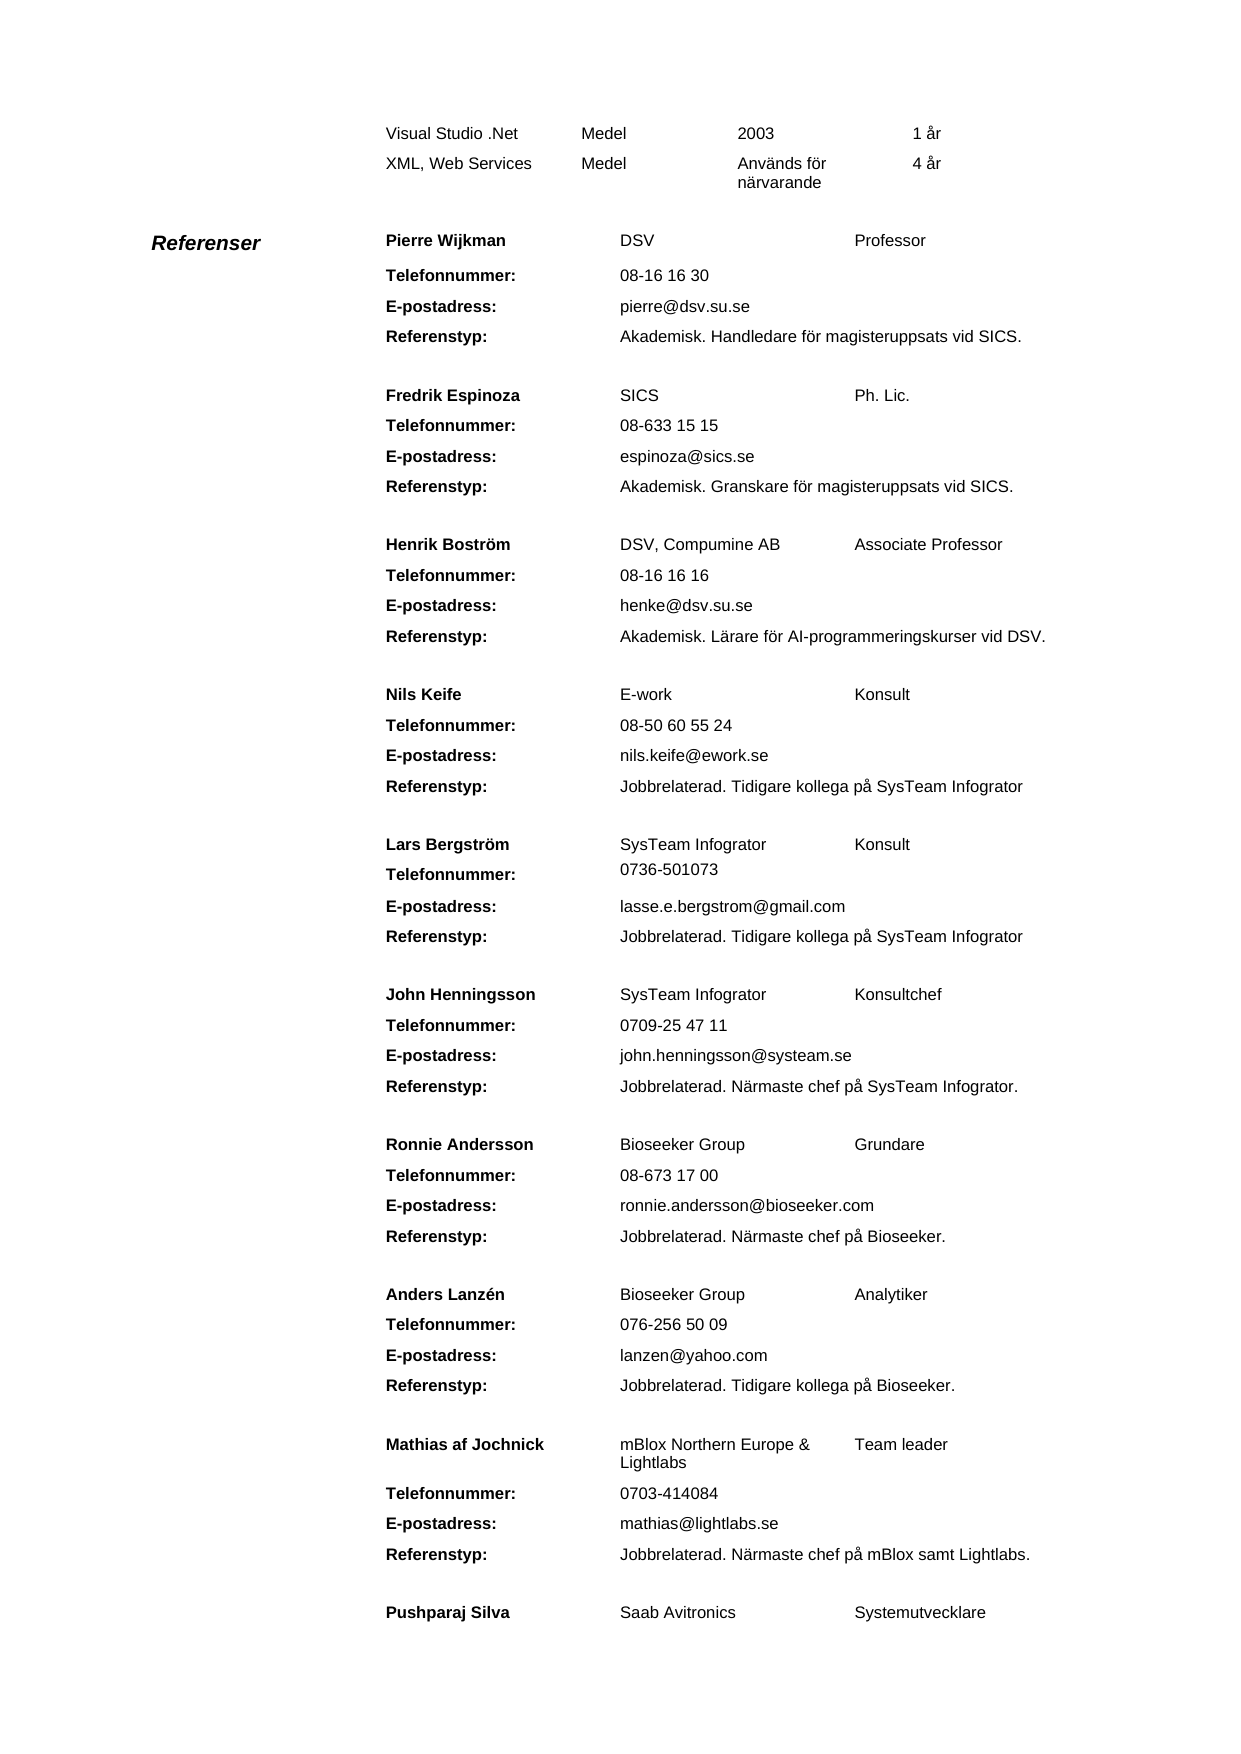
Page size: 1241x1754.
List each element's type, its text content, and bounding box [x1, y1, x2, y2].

table_cell [151, 1371, 386, 1401]
table_cell Telefonnummer: [386, 560, 620, 591]
table_cell [151, 441, 386, 471]
table_cell lasse.e.bergstrom@gmail.com [620, 891, 1089, 921]
table_cell Jobbrelaterad. Närmaste chef på mBlox samt Lightlabs. [620, 1539, 1089, 1570]
table_cell [151, 322, 386, 352]
table_header Lars Bergström [386, 829, 620, 860]
table_cell [151, 118, 386, 149]
table_cell Referenstyp: [386, 1371, 620, 1401]
table_cell 4 år [912, 149, 1089, 198]
table_cell E-postadress: [386, 441, 620, 471]
table_cell [151, 1191, 386, 1221]
table_cell [151, 621, 386, 652]
table_cell [151, 261, 386, 291]
table_cell 08-50 60 55 24 [620, 710, 1089, 741]
table_cell [151, 591, 386, 621]
table_cell 08-16 16 30 [620, 261, 1089, 291]
table_cell [151, 410, 386, 441]
table_header Team leader [854, 1429, 1089, 1478]
table_cell Telefonnummer: [386, 710, 620, 741]
table_header Professor [854, 226, 1089, 261]
table_cell Referenstyp: [386, 471, 620, 502]
table_header [151, 1598, 386, 1628]
table_cell Används för närvarande [737, 149, 912, 198]
table_header Henrik Boström [386, 530, 620, 560]
table_cell Akademisk. Handledare för magisteruppsats vid SICS. [620, 322, 1089, 352]
table_cell Medel [581, 149, 737, 198]
table_cell Telefonnummer: [386, 410, 620, 441]
table_cell [151, 921, 386, 952]
table_header Ronnie Andersson [386, 1130, 620, 1160]
table_cell [151, 710, 386, 741]
table_cell Referenstyp: [386, 921, 620, 952]
table_cell E-postadress: [386, 591, 620, 621]
table_cell E-postadress: [386, 1509, 620, 1539]
table_cell Telefonnummer: [386, 1478, 620, 1509]
table_cell [151, 471, 386, 502]
table_header Nils Keife [386, 680, 620, 710]
table_cell [151, 1310, 386, 1340]
table_header Mathias af Jochnick [386, 1429, 620, 1478]
table_cell Jobbrelaterad. Tidigare kollega på SysTeam Infogrator [620, 921, 1089, 952]
table_header DSV, Compumine AB [620, 530, 854, 560]
table_cell mathias@lightlabs.se [620, 1509, 1089, 1539]
table_header SysTeam Infogrator [620, 829, 854, 860]
table_cell 0703-414084 [620, 1478, 1089, 1509]
table_header [151, 530, 386, 560]
table_cell [151, 1221, 386, 1252]
table_header Konsult [854, 680, 1089, 710]
table_header Fredrik Espinoza [386, 380, 620, 410]
table_cell 076-256 50 09 [620, 1310, 1089, 1340]
table_cell [151, 1160, 386, 1191]
table_cell Jobbrelaterad. Närmaste chef på SysTeam Infogrator. [620, 1071, 1089, 1102]
table_header [151, 1279, 386, 1310]
table_header Analytiker [854, 1279, 1089, 1310]
table_header DSV [620, 226, 854, 261]
table_cell Telefonnummer: [386, 1310, 620, 1340]
table_cell [151, 741, 386, 771]
table_cell ronnie.andersson@bioseeker.com [620, 1191, 1089, 1221]
table_cell Referenstyp: [386, 621, 620, 652]
table_header Konsultchef [854, 980, 1089, 1010]
table_cell Jobbrelaterad. Tidigare kollega på Bioseeker. [620, 1371, 1089, 1401]
table_cell Jobbrelaterad. Tidigare kollega på SysTeam Infogrator [620, 771, 1089, 802]
table_cell [151, 149, 386, 198]
table_cell [151, 560, 386, 591]
table_cell [151, 1478, 386, 1509]
table_cell Medel [581, 118, 737, 149]
table_header Associate Professor [854, 530, 1089, 560]
table_header SysTeam Infogrator [620, 980, 854, 1010]
table_cell E-postadress: [386, 291, 620, 322]
table_cell Referenstyp: [386, 1071, 620, 1102]
table_cell lanzen@yahoo.com [620, 1340, 1089, 1371]
table_cell nils.keife@ework.se [620, 741, 1089, 771]
table_header Anders Lanzén [386, 1279, 620, 1310]
table_cell XML, Web Services [386, 149, 581, 198]
table_cell john.henningsson@systeam.se [620, 1041, 1089, 1071]
table_cell pierre@dsv.su.se [620, 291, 1089, 322]
table_header Bioseeker Group [620, 1130, 854, 1160]
table_cell E-postadress: [386, 1191, 620, 1221]
table_cell [151, 1539, 386, 1570]
table_cell [151, 771, 386, 802]
table_header mBlox Northern Europe & Lightlabs [620, 1429, 854, 1478]
table_cell 08-673 17 00 [620, 1160, 1089, 1191]
table_header [151, 380, 386, 410]
table_cell 08-633 15 15 [620, 410, 1089, 441]
table_cell Jobbrelaterad. Närmaste chef på Bioseeker. [620, 1221, 1089, 1252]
table_cell Referenstyp: [386, 322, 620, 352]
table_header [151, 829, 386, 860]
table_header Systemutvecklare [854, 1598, 1089, 1628]
table_cell Referenstyp: [386, 771, 620, 802]
table_cell Telefonnummer: [386, 261, 620, 291]
table_cell Referenstyp: [386, 1221, 620, 1252]
table_cell 1 år [912, 118, 1089, 149]
table_cell Visual Studio .Net [386, 118, 581, 149]
table_cell Telefonnummer: [386, 1010, 620, 1041]
table_header E-work [620, 680, 854, 710]
table_header John Henningsson [386, 980, 620, 1010]
table_cell Akademisk. Granskare för magisteruppsats vid SICS. [620, 471, 1089, 502]
table_cell [151, 1071, 386, 1102]
table_cell [151, 1509, 386, 1539]
table_header Pushparaj Silva [386, 1598, 620, 1628]
table_header Ph. Lic. [854, 380, 1089, 410]
table_cell 08-16 16 16 [620, 560, 1089, 591]
table_cell Referenstyp: [386, 1539, 620, 1570]
table_header [151, 680, 386, 710]
table_cell 0736-501073 [620, 860, 1089, 891]
table_cell espinoza@sics.se [620, 441, 1089, 471]
table_cell Akademisk. Lärare för AI-programmeringskurser vid DSV. [620, 621, 1089, 652]
table_header Pierre Wijkman [386, 226, 620, 261]
table_cell 0709-25 47 11 [620, 1010, 1089, 1041]
table_cell [151, 1041, 386, 1071]
table_header Grundare [854, 1130, 1089, 1160]
table_cell [151, 860, 386, 891]
table_cell [151, 291, 386, 322]
table_header Konsult [854, 829, 1089, 860]
table_header SICS [620, 380, 854, 410]
table_header [151, 980, 386, 1010]
table_cell E-postadress: [386, 741, 620, 771]
table_cell E-postadress: [386, 1340, 620, 1371]
table_cell [151, 1340, 386, 1371]
table_header [151, 1130, 386, 1160]
table_cell 2003 [737, 118, 912, 149]
table_cell E-postadress: [386, 1041, 620, 1071]
table_cell [151, 891, 386, 921]
table_header Saab Avitronics [620, 1598, 854, 1628]
table_header Bioseeker Group [620, 1279, 854, 1310]
table_cell henke@dsv.su.se [620, 591, 1089, 621]
table_header Referenser [151, 226, 386, 261]
table_header [151, 1429, 386, 1478]
table_cell Telefonnummer: [386, 1160, 620, 1191]
table_cell [151, 1010, 386, 1041]
table_cell Telefonnummer: [386, 860, 620, 891]
table_cell E-postadress: [386, 891, 620, 921]
